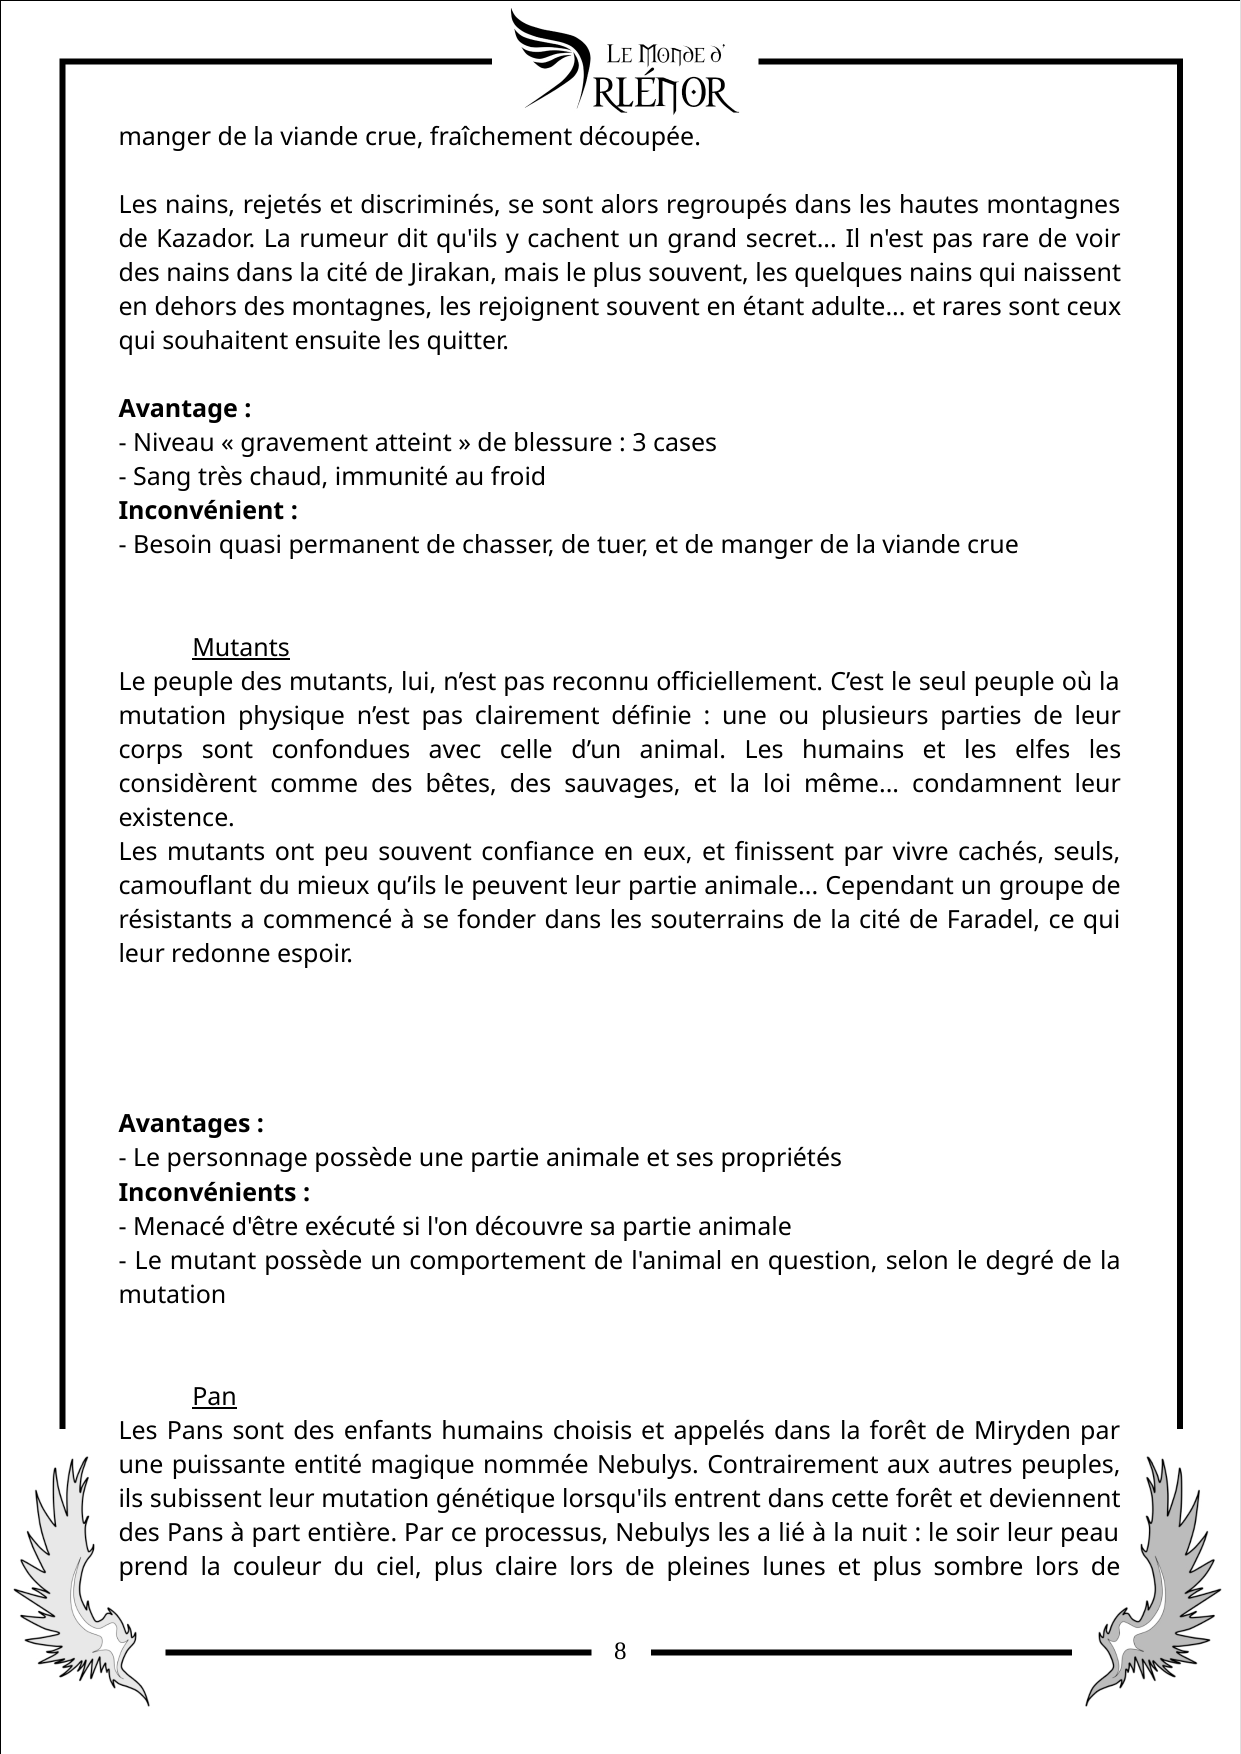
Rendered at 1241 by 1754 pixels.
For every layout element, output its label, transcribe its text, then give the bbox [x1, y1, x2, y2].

text Les Pans sont des enfants humains choisis et appelés dans la forêt de Miryden par une puissante entité magique nommée Nebulys. Contrairement aux autres peuples, ils subissent leur mutation génétique lorsqu'ils entrent dans cette forêt et deviennent des Pans à part entière. Par ce processus, Nebulys les a lié à la nuit : le soir leur peau prend la couleur du ciel, plus claire lors de pleines lunes et plus sombre lors de [118, 1413, 1122, 1583]
text Avantages : [118, 1106, 1122, 1140]
text manger de la viande crue, fraîchement découpée. [118, 118, 1122, 152]
picture [1, 1, 1240, 1754]
text - Besoin quasi permanent de chasser, de tuer, et de manger de la viande crue [118, 527, 1122, 561]
text Inconvénient : [118, 493, 1122, 527]
text - Le personnage possède une partie animale et ses propriétés [118, 1140, 1122, 1174]
text Le peuple des mutants, lui, n’est pas reconnu officiellement. C’est le seul peuple où la mutation physique n’est pas clairement définie : une ou plusieurs parties de leur corps sont confondues avec celle d’un animal. Les humains et les elfes les considèrent comme des bêtes, des sauvages, et la loi même... condamnent leur existence. [118, 663, 1122, 833]
text - Le mutant possède un comportement de l'animal en question, selon le degré de la mutation [118, 1242, 1122, 1310]
text Les mutants ont peu souvent confiance en eux, et finissent par vivre cachés, seuls, camouflant du mieux qu’ils le peuvent leur partie animale... Cependant un groupe de résistants a commencé à se fonder dans les souterrains de la cité de Faradel, ce qui leur redonne espoir. [118, 833, 1122, 970]
text - Sang très chaud, immunité au froid [118, 459, 1122, 493]
text Inconvénients : [118, 1174, 1122, 1208]
text - Niveau « gravement atteint » de blessure : 3 cases [118, 425, 1122, 459]
text - Menacé d'être exécuté si l'on découvre sa partie animale [118, 1208, 1122, 1242]
text Mutants [118, 629, 1122, 663]
text Avantage : [118, 391, 1122, 425]
text Les nains, rejetés et discriminés, se sont alors regroupés dans les hautes montagnes de Kazador. La rumeur dit qu'ils y cachent un grand secret... Il n'est pas rare de voir des nains dans la cité de Jirakan, mais le plus souvent, les quelques nains qui naissent en dehors des montagnes, les rejoignent souvent en étant adulte... et rares sont ceux qui souhaitent ensuite les quitter. [118, 186, 1122, 357]
text Pan [118, 1378, 1122, 1413]
